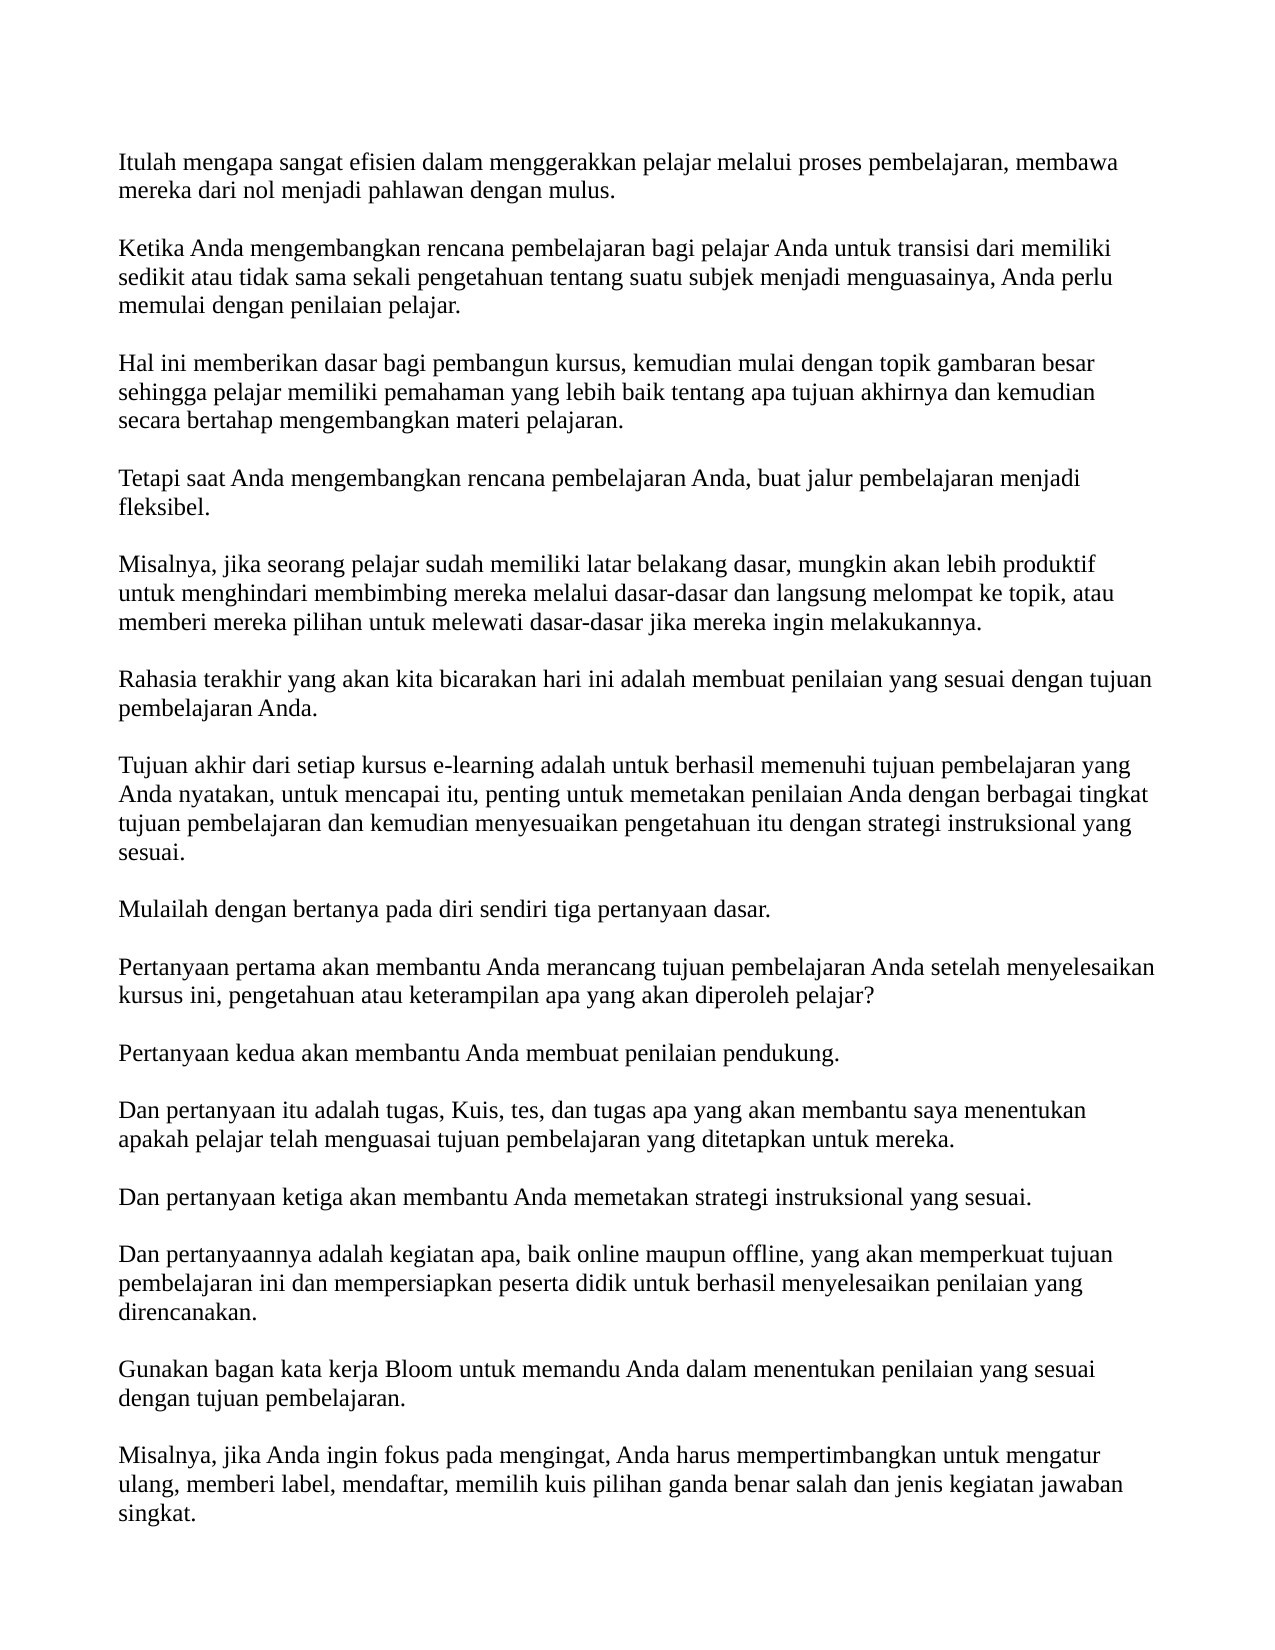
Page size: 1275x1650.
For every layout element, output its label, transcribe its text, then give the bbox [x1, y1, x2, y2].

text Dan pertanyaan ketiga akan membantu Anda memetakan strategi instruksional yang sesuai. [118, 1182, 1157, 1211]
text Misalnya, jika seorang pelajar sudah memiliki latar belakang dasar, mungkin akan lebih produktif untuk menghindari membimbing mereka melalui dasar-dasar dan langsung melompat ke topik, atau memberi mereka pilihan untuk melewati dasar-dasar jika mereka ingin melakukannya. [118, 549, 1157, 636]
text Ketika Anda mengembangkan rencana pembelajaran bagi pelajar Anda untuk transisi dari memiliki sedikit atau tidak sama sekali pengetahuan tentang suatu subjek menjadi menguasainya, Anda perlu memulai dengan penilaian pelajar. [118, 233, 1157, 319]
text Pertanyaan kedua akan membantu Anda membuat penilaian pendukung. [118, 1038, 1157, 1067]
text Misalnya, jika Anda ingin fokus pada mengingat, Anda harus mempertimbangkan untuk mengatur ulang, memberi label, mendaftar, memilih kuis pilihan ganda benar salah dan jenis kegiatan jawaban singkat. [118, 1441, 1157, 1527]
text Dan pertanyaan itu adalah tugas, Kuis, tes, dan tugas apa yang akan membantu saya menentukan apakah pelajar telah menguasai tujuan pembelajaran yang ditetapkan untuk mereka. [118, 1096, 1157, 1153]
text Pertanyaan pertama akan membantu Anda merancang tujuan pembelajaran Anda setelah menyelesaikan kursus ini, pengetahuan atau keterampilan apa yang akan diperoleh pelajar? [118, 952, 1157, 1009]
text Tujuan akhir dari setiap kursus e-learning adalah untuk berhasil memenuhi tujuan pembelajaran yang Anda nyatakan, untuk mencapai itu, penting untuk memetakan penilaian Anda dengan berbagai tingkat tujuan pembelajaran dan kemudian menyesuaikan pengetahuan itu dengan strategi instruksional yang sesuai. [118, 751, 1157, 866]
text Tetapi saat Anda mengembangkan rencana pembelajaran Anda, buat jalur pembelajaran menjadi fleksibel. [118, 463, 1157, 521]
text Itulah mengapa sangat efisien dalam menggerakkan pelajar melalui proses pembelajaran, membawa mereka dari nol menjadi pahlawan dengan mulus. [118, 147, 1157, 204]
text Hal ini memberikan dasar bagi pembangun kursus, kemudian mulai dengan topik gambaran besar sehingga pelajar memiliki pemahaman yang lebih baik tentang apa tujuan akhirnya dan kemudian secara bertahap mengembangkan materi pelajaran. [118, 348, 1157, 434]
text Gunakan bagan kata kerja Bloom untuk memandu Anda dalam menentukan penilaian yang sesuai dengan tujuan pembelajaran. [118, 1354, 1157, 1412]
text Mulailah dengan bertanya pada diri sendiri tiga pertanyaan dasar. [118, 894, 1157, 923]
text Dan pertanyaannya adalah kegiatan apa, baik online maupun offline, yang akan memperkuat tujuan pembelajaran ini dan mempersiapkan peserta didik untuk berhasil menyelesaikan penilaian yang direncanakan. [118, 1239, 1157, 1326]
text Rahasia terakhir yang akan kita bicarakan hari ini adalah membuat penilaian yang sesuai dengan tujuan pembelajaran Anda. [118, 664, 1157, 722]
